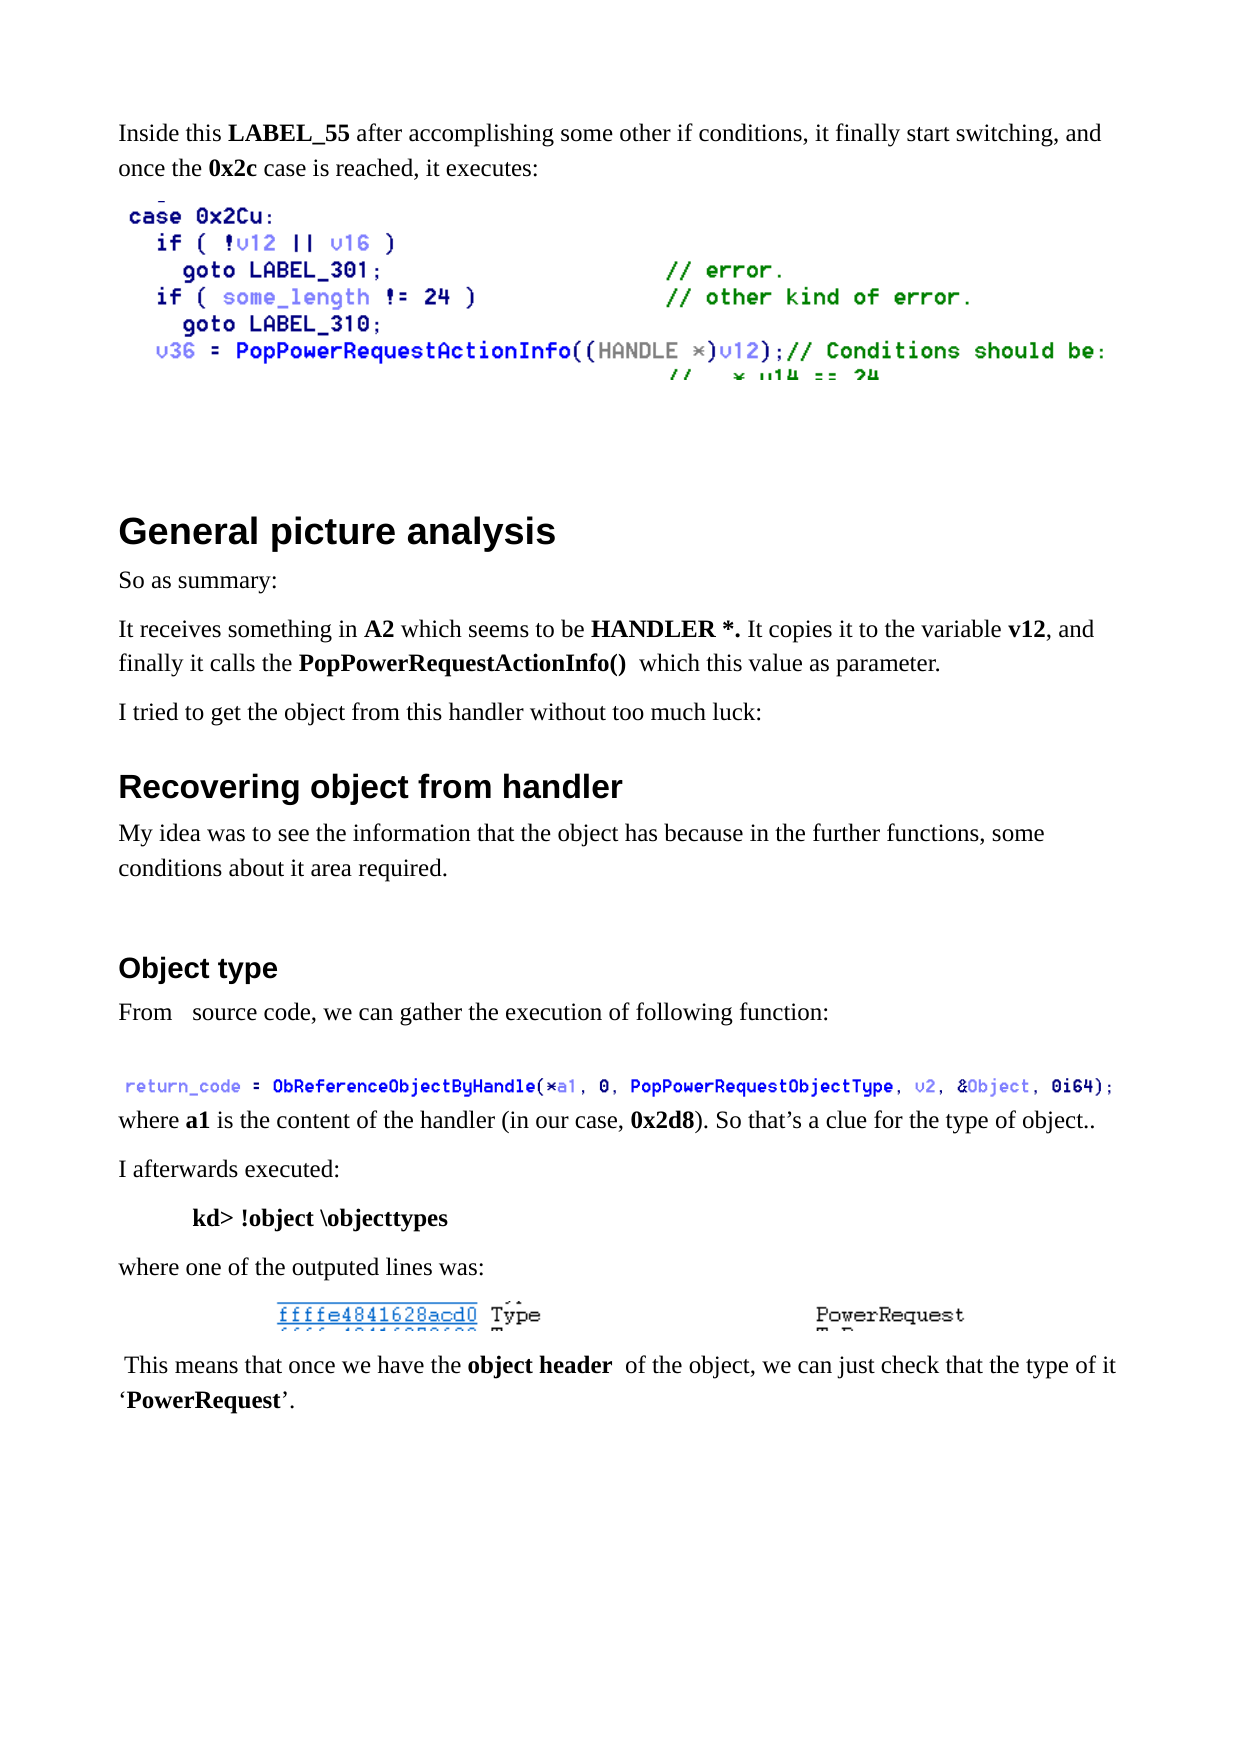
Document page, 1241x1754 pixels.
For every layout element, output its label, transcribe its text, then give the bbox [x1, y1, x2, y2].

text where a1 is the content of the handler (in our case, 0x2d8). So that’s a clue for the type of object.. [118, 1100, 1122, 1134]
text where one of the outputed lines was: [118, 1252, 1122, 1281]
subtitle Recovering object from handler [118, 767, 1122, 806]
text From source code, we can gather the execution of following function: [118, 997, 1122, 1026]
subtitle Object type [118, 951, 1122, 985]
text It receives something in A2 which seems to be HANDLER *. It copies it to the variable v12, and finally it calls the PopPowerRequestActionInfo() which this value as parameter. [118, 614, 1122, 677]
text I tried to get the object from this handler without too much luck: [118, 697, 1122, 726]
picture [268, 1301, 972, 1331]
text [118, 1046, 1122, 1075]
subtitle General picture analysis [118, 509, 1122, 552]
text So as summary: [118, 565, 1122, 594]
text This means that once we have the object header of the object, we can just check that the type of it ‘PowerRequest’. [118, 1350, 1122, 1413]
picture [118, 201, 1123, 380]
picture [118, 1075, 1123, 1100]
text Inside this LABEL_55 after accomplishing some other if conditions, it finally start switching, and once the 0x2c case is reached, it executes: [118, 118, 1122, 181]
text My idea was to see the information that the object has because in the further functions, some conditions about it area required. [118, 818, 1122, 916]
text kd> !object \objecttypes [118, 1203, 1122, 1232]
text I afterwards executed: [118, 1154, 1122, 1183]
